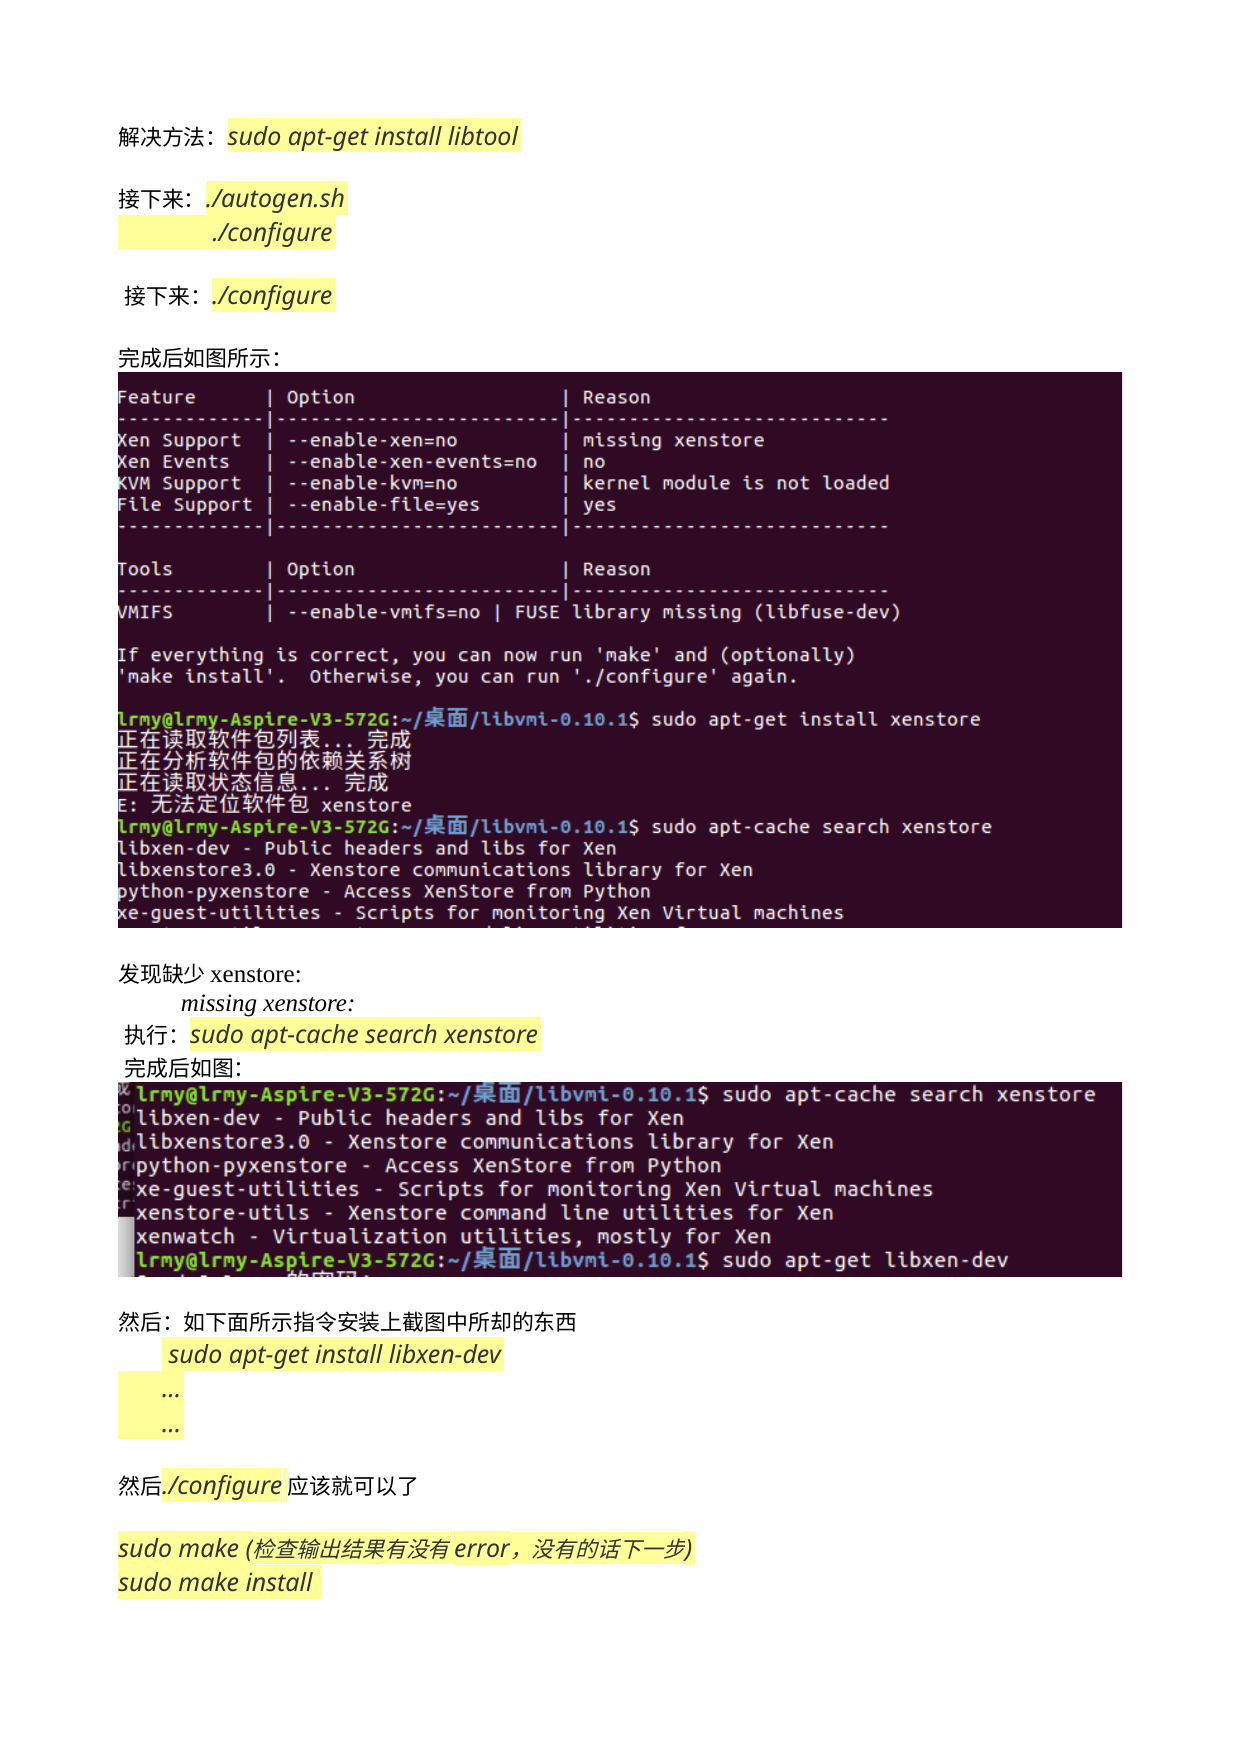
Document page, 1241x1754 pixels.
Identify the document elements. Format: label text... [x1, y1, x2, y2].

text 完成后如图所示： [118, 341, 1122, 372]
text missing xenstore: [118, 988, 1122, 1017]
text sudo make (检查输出结果有没有error，没有的话下一步) [118, 1531, 1122, 1565]
text ./configure [118, 215, 1122, 249]
text 完成后如图： [118, 1051, 1122, 1082]
text 然后：如下面所示指令安装上截图中所却的东西 [118, 1305, 1122, 1337]
text 然后./configure应该就可以了 [118, 1468, 1122, 1502]
text 接下来：./autogen.sh [118, 181, 1122, 215]
text sudo make install [118, 1565, 1122, 1599]
text 发现缺少xenstore: [118, 957, 1122, 988]
picture [118, 1082, 1123, 1277]
text sudo apt-get install libxen-dev [118, 1337, 1122, 1371]
text … [118, 1405, 1122, 1439]
picture [118, 372, 1123, 928]
text 接下来：./configure [118, 278, 1122, 312]
text 解决方法：sudo apt-get install libtool [118, 118, 1122, 152]
text 执行：sudo apt-cache search xenstore [118, 1017, 1122, 1051]
text … [118, 1371, 1122, 1405]
